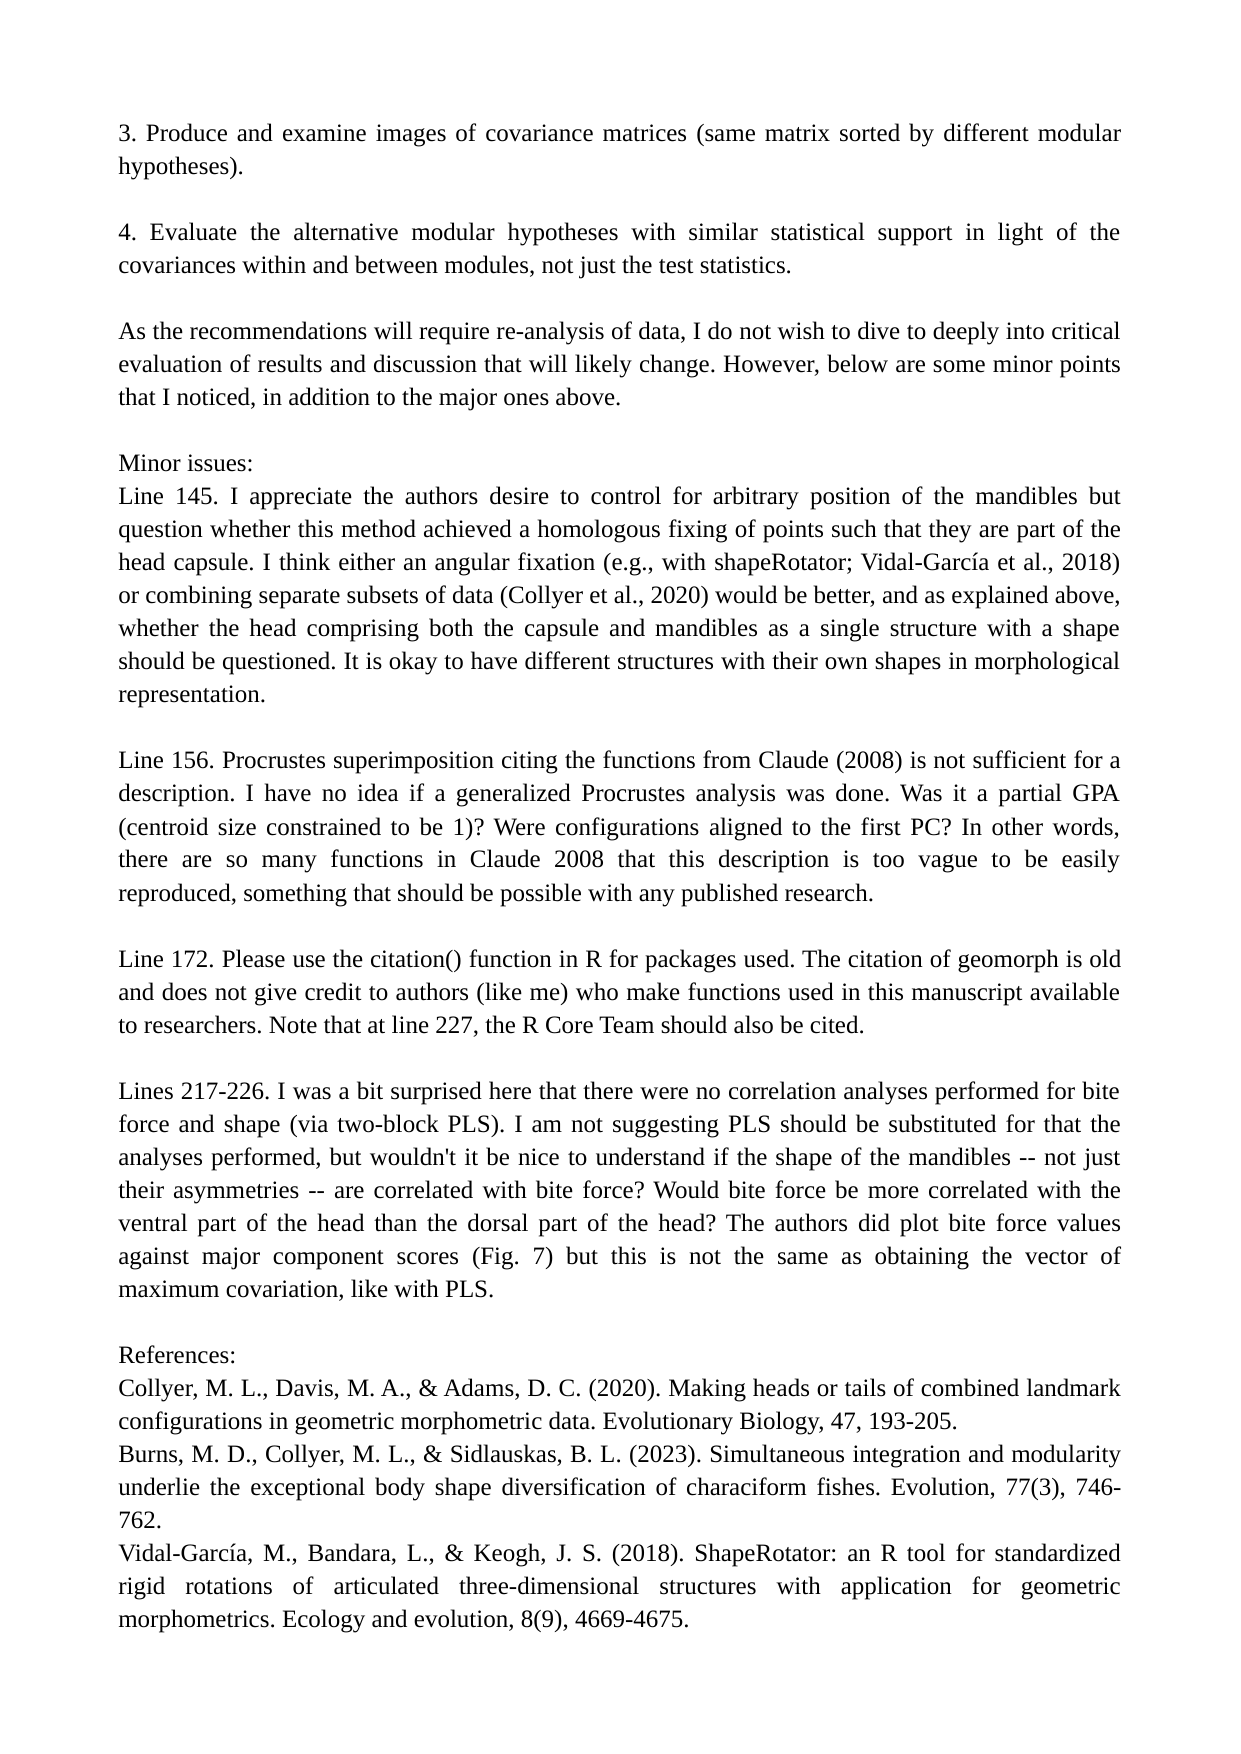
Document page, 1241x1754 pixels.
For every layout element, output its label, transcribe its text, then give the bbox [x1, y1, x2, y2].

text Minor issues: [118, 448, 1122, 477]
text Vidal‐García, M., Bandara, L., & Keogh, J. S. (2018). ShapeRotator: an R tool for standardized rigid rotations of articulated three‐dimensional structures with application for geometric morphometrics. Ecology and evolution, 8(9), 4669-4675. [118, 1538, 1122, 1633]
text Burns, M. D., Collyer, M. L., & Sidlauskas, B. L. (2023). Simultaneous integration and modularity underlie the exceptional body shape diversification of characiform fishes. Evolution, 77(3), 746-762. [118, 1439, 1122, 1534]
text Line 145. I appreciate the authors desire to control for arbitrary position of the mandibles but question whether this method achieved a homologous fixing of points such that they are part of the head capsule. I think either an angular fixation (e.g., with shapeRotator; Vidal-García et al., 2018) or combining separate subsets of data (Collyer et al., 2020) would be better, and as explained above, whether the head comprising both the capsule and mandibles as a single structure with a shape should be questioned. It is okay to have different structures with their own shapes in morphological representation. [118, 481, 1122, 708]
text Lines 217-226. I was a bit surprised here that there were no correlation analyses performed for bite force and shape (via two-block PLS). I am not suggesting PLS should be substituted for that the analyses performed, but wouldn't it be nice to understand if the shape of the mandibles -- not just their asymmetries -- are correlated with bite force? Would bite force be more correlated with the ventral part of the head than the dorsal part of the head? The authors did plot bite force values against major component scores (Fig. 7) but this is not the same as obtaining the vector of maximum covariation, like with PLS. [118, 1076, 1122, 1303]
text As the recommendations will require re-analysis of data, I do not wish to dive to deeply into critical evaluation of results and discussion that will likely change. However, below are some minor points that I noticed, in addition to the major ones above. [118, 316, 1122, 411]
text Line 156. Procrustes superimposition citing the functions from Claude (2008) is not sufficient for a description. I have no idea if a generalized Procrustes analysis was done. Was it a partial GPA (centroid size constrained to be 1)? Were configurations aligned to the first PC? In other words, there are so many functions in Claude 2008 that this description is too vague to be easily reproduced, something that should be possible with any published research. [118, 746, 1122, 906]
text Line 172. Please use the citation() function in R for packages used. The citation of geomorph is old and does not give credit to authors (like me) who make functions used in this manuscript available to researchers. Note that at line 227, the R Core Team should also be cited. [118, 944, 1122, 1038]
text References: Collyer, M. L., Davis, M. A., & Adams, D. C. (2020). Making heads or tails of combined landmark configurations in geometric morphometric data. Evolutionary Biology, 47, 193-205. [118, 1340, 1122, 1435]
text 3. Produce and examine images of covariance matrices (same matrix sorted by different modular hypotheses). [118, 118, 1122, 180]
text 4. Evaluate the alternative modular hypotheses with similar statistical support in light of the covariances within and between modules, not just the test statistics. [118, 217, 1122, 279]
